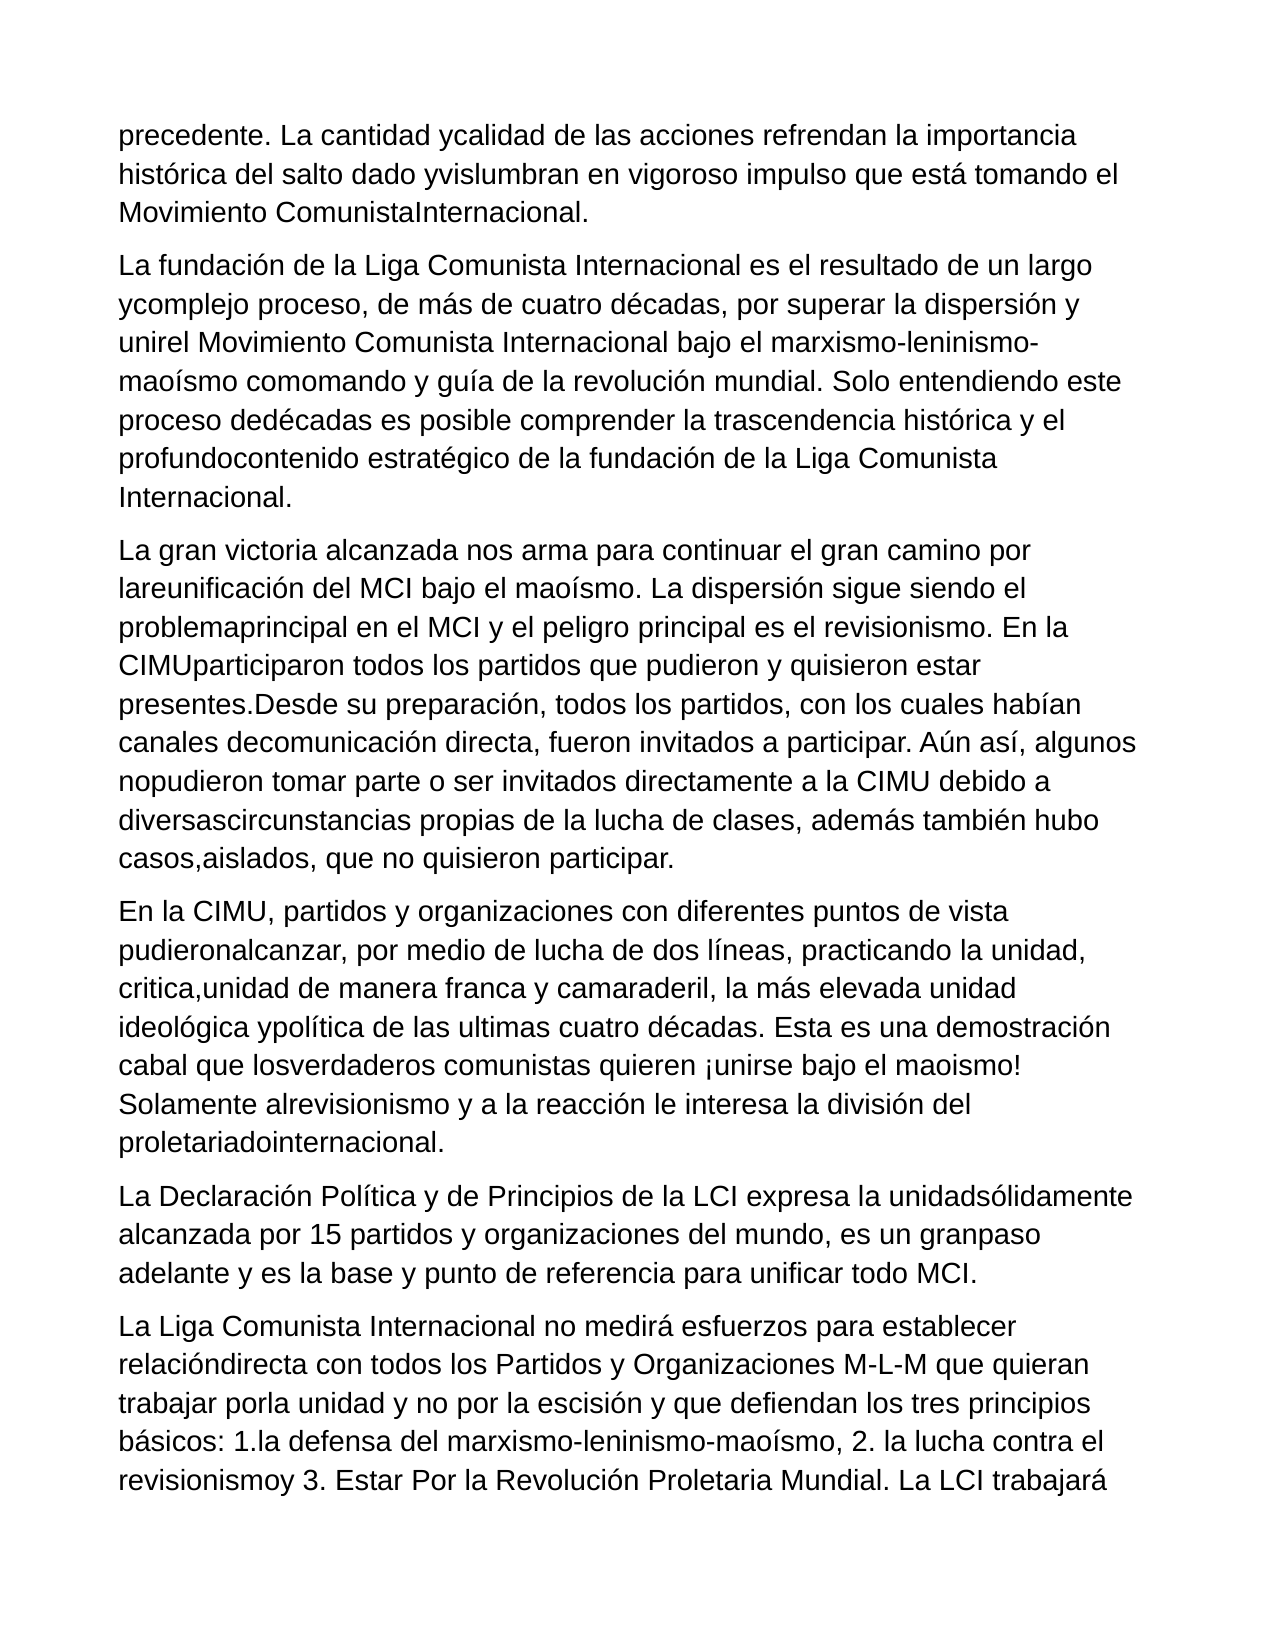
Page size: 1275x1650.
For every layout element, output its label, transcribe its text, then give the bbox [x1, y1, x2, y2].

text La Liga Comunista Internacional no medirá esfuerzos para establecer relacióndirecta con todos los Partidos y Organizaciones M-L-M que quieran trabajar porla unidad y no por la escisión y que defiendan los tres principios básicos: 1.la defensa del marxismo-leninismo-maoísmo, 2. la lucha contra el revisionismoy 3. Estar Por la Revolución Proletaria Mundial. La LCI trabajará [118, 1309, 1157, 1496]
text La gran victoria alcanzada nos arma para continuar el gran camino por lareunificación del MCI bajo el maoísmo. La dispersión sigue siendo el problemaprincipal en el MCI y el peligro principal es el revisionismo. En la CIMUparticiparon todos los partidos que pudieron y quisieron estar presentes.Desde su preparación, todos los partidos, con los cuales habían canales decomunicación directa, fueron invitados a participar. Aún así, algunos nopudieron tomar parte o ser invitados directamente a la CIMU debido a diversascircunstancias propias de la lucha de clases, además también hubo casos,aislados, que no quisieron participar. [118, 533, 1157, 874]
text En la CIMU, partidos y organizaciones con diferentes puntos de vista pudieronalcanzar, por medio de lucha de dos líneas, practicando la unidad, critica,unidad de manera franca y camaraderil, la más elevada unidad ideológica ypolítica de las ultimas cuatro décadas. Esta es una demostración cabal que losverdaderos comunistas quieren ¡unirse bajo el maoismo! Solamente alrevisionismo y a la reacción le interesa la división del proletariadointernacional. [118, 894, 1157, 1159]
text precedente. La cantidad ycalidad de las acciones refrendan la importancia histórica del salto dado yvislumbran en vigoroso impulso que está tomando el Movimiento ComunistaInternacional. [118, 118, 1157, 229]
text La Declaración Política y de Principios de la LCI expresa la unidadsólidamente alcanzada por 15 partidos y organizaciones del mundo, es un granpaso adelante y es la base y punto de referencia para unificar todo MCI. [118, 1178, 1157, 1289]
text La fundación de la Liga Comunista Internacional es el resultado de un largo ycomplejo proceso, de más de cuatro décadas, por superar la dispersión y unirel Movimiento Comunista Internacional bajo el marxismo-leninismo-maoísmo comomando y guía de la revolución mundial. Solo entendiendo este proceso dedécadas es posible comprender la trascendencia histórica y el profundocontenido estratégico de la fundación de la Liga Comunista Internacional. [118, 248, 1157, 513]
